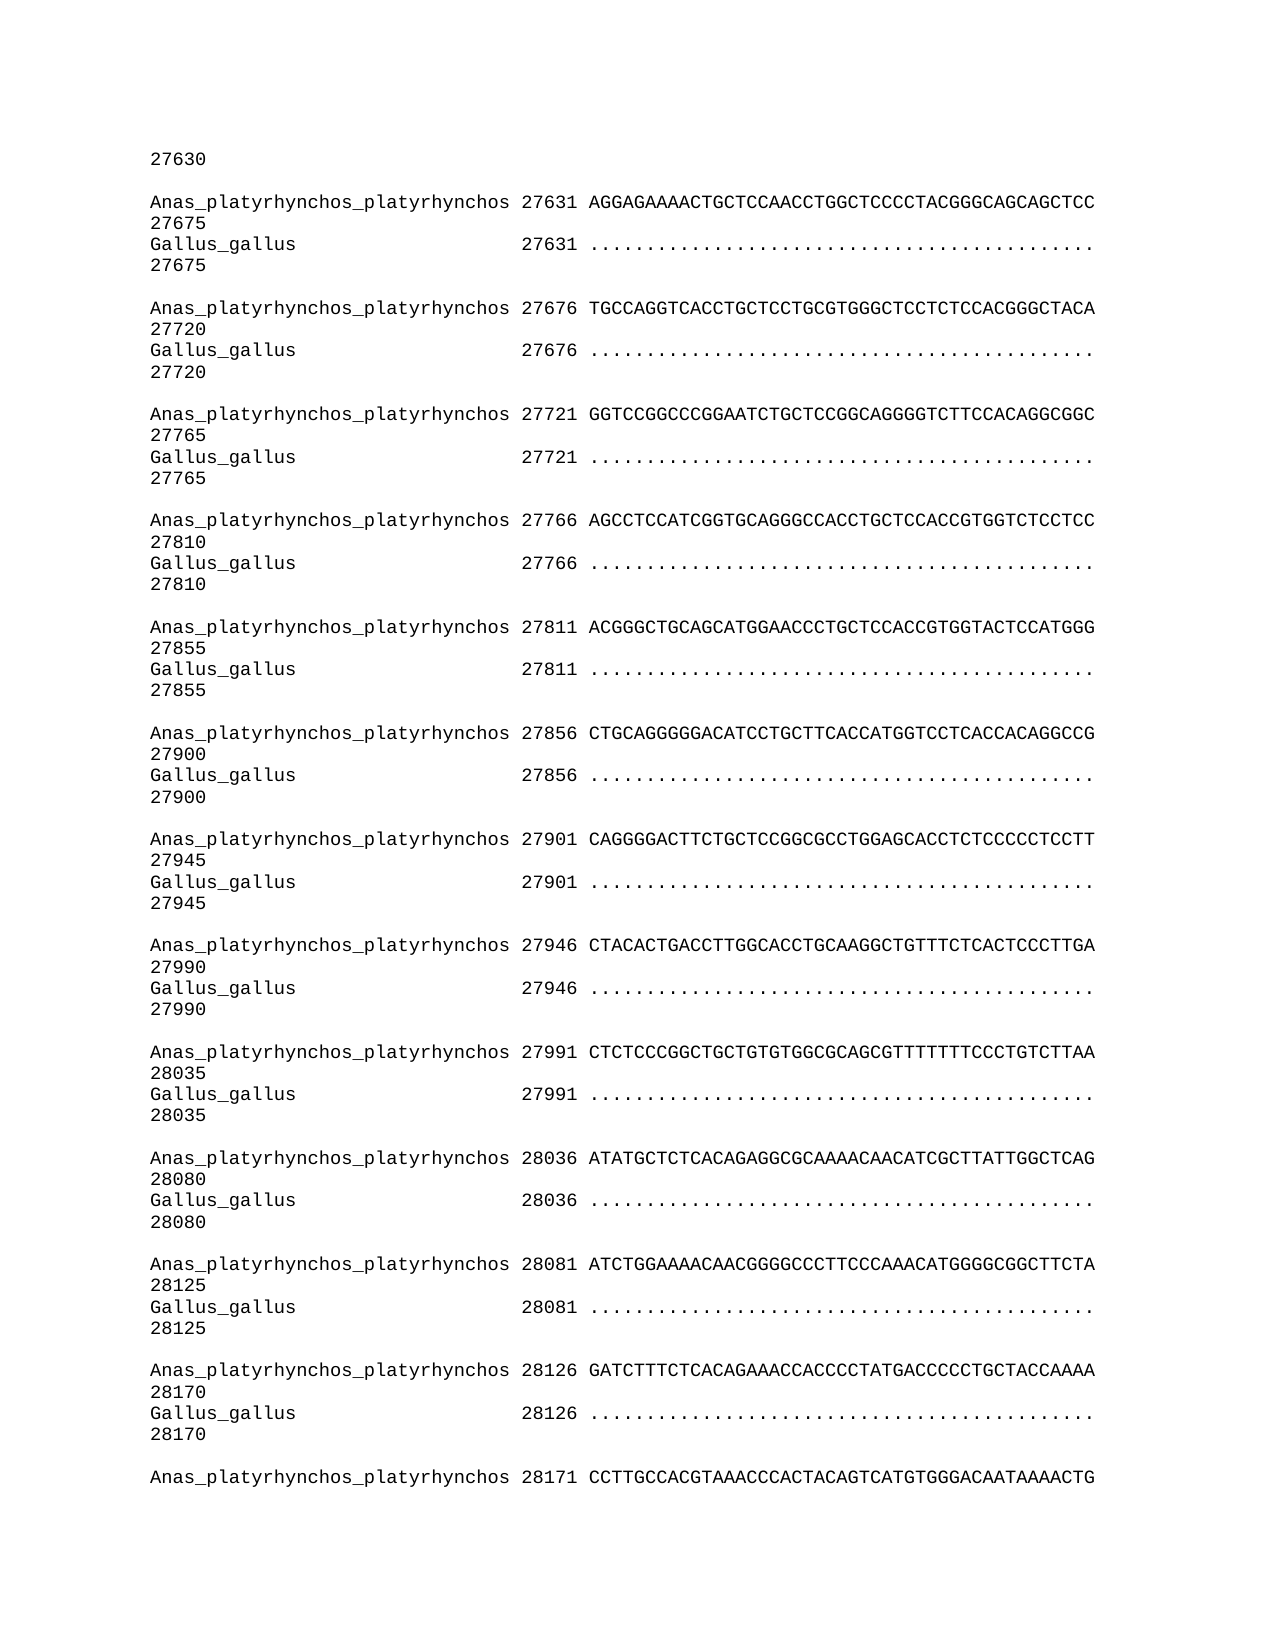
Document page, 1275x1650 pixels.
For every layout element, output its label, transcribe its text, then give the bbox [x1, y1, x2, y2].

text Anas_platyrhynchos_platyrhynchos 27766 AGCCTCCATCGGTGCAGGGCCACCTGCTCCACCGTGGTCTCCTCC 27810 [150, 511, 1125, 554]
text Anas_platyrhynchos_platyrhynchos 28171 CCTTGCCACGTAAACCCACTACAGTCATGTGGGACAATAAAACTG [150, 1467, 1125, 1489]
text Anas_platyrhynchos_platyrhynchos 28126 GATCTTTCTCACAGAAACCACCCCTATGACCCCCTGCTACCAAAA 28170 [150, 1361, 1125, 1404]
text Gallus_gallus 27721 ............................................. 27765 [150, 447, 1125, 490]
text Anas_platyrhynchos_platyrhynchos 27901 CAGGGGACTTCTGCTCCGGCGCCTGGAGCACCTCTCCCCCTCCTT 27945 [150, 830, 1125, 872]
text Anas_platyrhynchos_platyrhynchos 28081 ATCTGGAAAACAACGGGGCCCTTCCCAAACATGGGGCGGCTTCTA 28125 [150, 1255, 1125, 1297]
text Gallus_gallus 27946 ............................................. 27990 [150, 979, 1125, 1021]
text Anas_platyrhynchos_platyrhynchos 27946 CTACACTGACCTTGGCACCTGCAAGGCTGTTTCTCACTCCCTTGA 27990 [150, 936, 1125, 979]
text Anas_platyrhynchos_platyrhynchos 27811 ACGGGCTGCAGCATGGAACCCTGCTCCACCGTGGTACTCCATGGG 27855 [150, 617, 1125, 660]
text Anas_platyrhynchos_platyrhynchos 27991 CTCTCCCGGCTGCTGTGTGGCGCAGCGTTTTTTTCCCTGTCTTAA 28035 [150, 1042, 1125, 1085]
text Gallus_gallus 27811 ............................................. 27855 [150, 660, 1125, 702]
text Gallus_gallus 27766 ............................................. 27810 [150, 554, 1125, 596]
text Gallus_gallus 27631 ............................................. 27675 [150, 235, 1125, 277]
text 27630 [150, 150, 1125, 171]
text Anas_platyrhynchos_platyrhynchos 27631 AGGAGAAAACTGCTCCAACCTGGCTCCCCTACGGGCAGCAGCTCC 27675 [150, 192, 1125, 235]
text Gallus_gallus 28081 ............................................. 28125 [150, 1297, 1125, 1340]
text Anas_platyrhynchos_platyrhynchos 28036 ATATGCTCTCACAGAGGCGCAAAACAACATCGCTTATTGGCTCAG 28080 [150, 1149, 1125, 1191]
text Gallus_gallus 27856 ............................................. 27900 [150, 766, 1125, 809]
text Gallus_gallus 27676 ............................................. 27720 [150, 341, 1125, 384]
text Gallus_gallus 27901 ............................................. 27945 [150, 872, 1125, 915]
text Anas_platyrhynchos_platyrhynchos 27676 TGCCAGGTCACCTGCTCCTGCGTGGGCTCCTCTCCACGGGCTACA 27720 [150, 299, 1125, 341]
text Anas_platyrhynchos_platyrhynchos 27856 CTGCAGGGGGACATCCTGCTTCACCATGGTCCTCACCACAGGCCG 27900 [150, 724, 1125, 766]
text Anas_platyrhynchos_platyrhynchos 27721 GGTCCGGCCCGGAATCTGCTCCGGCAGGGGTCTTCCACAGGCGGC 27765 [150, 405, 1125, 447]
text Gallus_gallus 28126 ............................................. 28170 [150, 1404, 1125, 1446]
text Gallus_gallus 27991 ............................................. 28035 [150, 1085, 1125, 1127]
text Gallus_gallus 28036 ............................................. 28080 [150, 1191, 1125, 1234]
